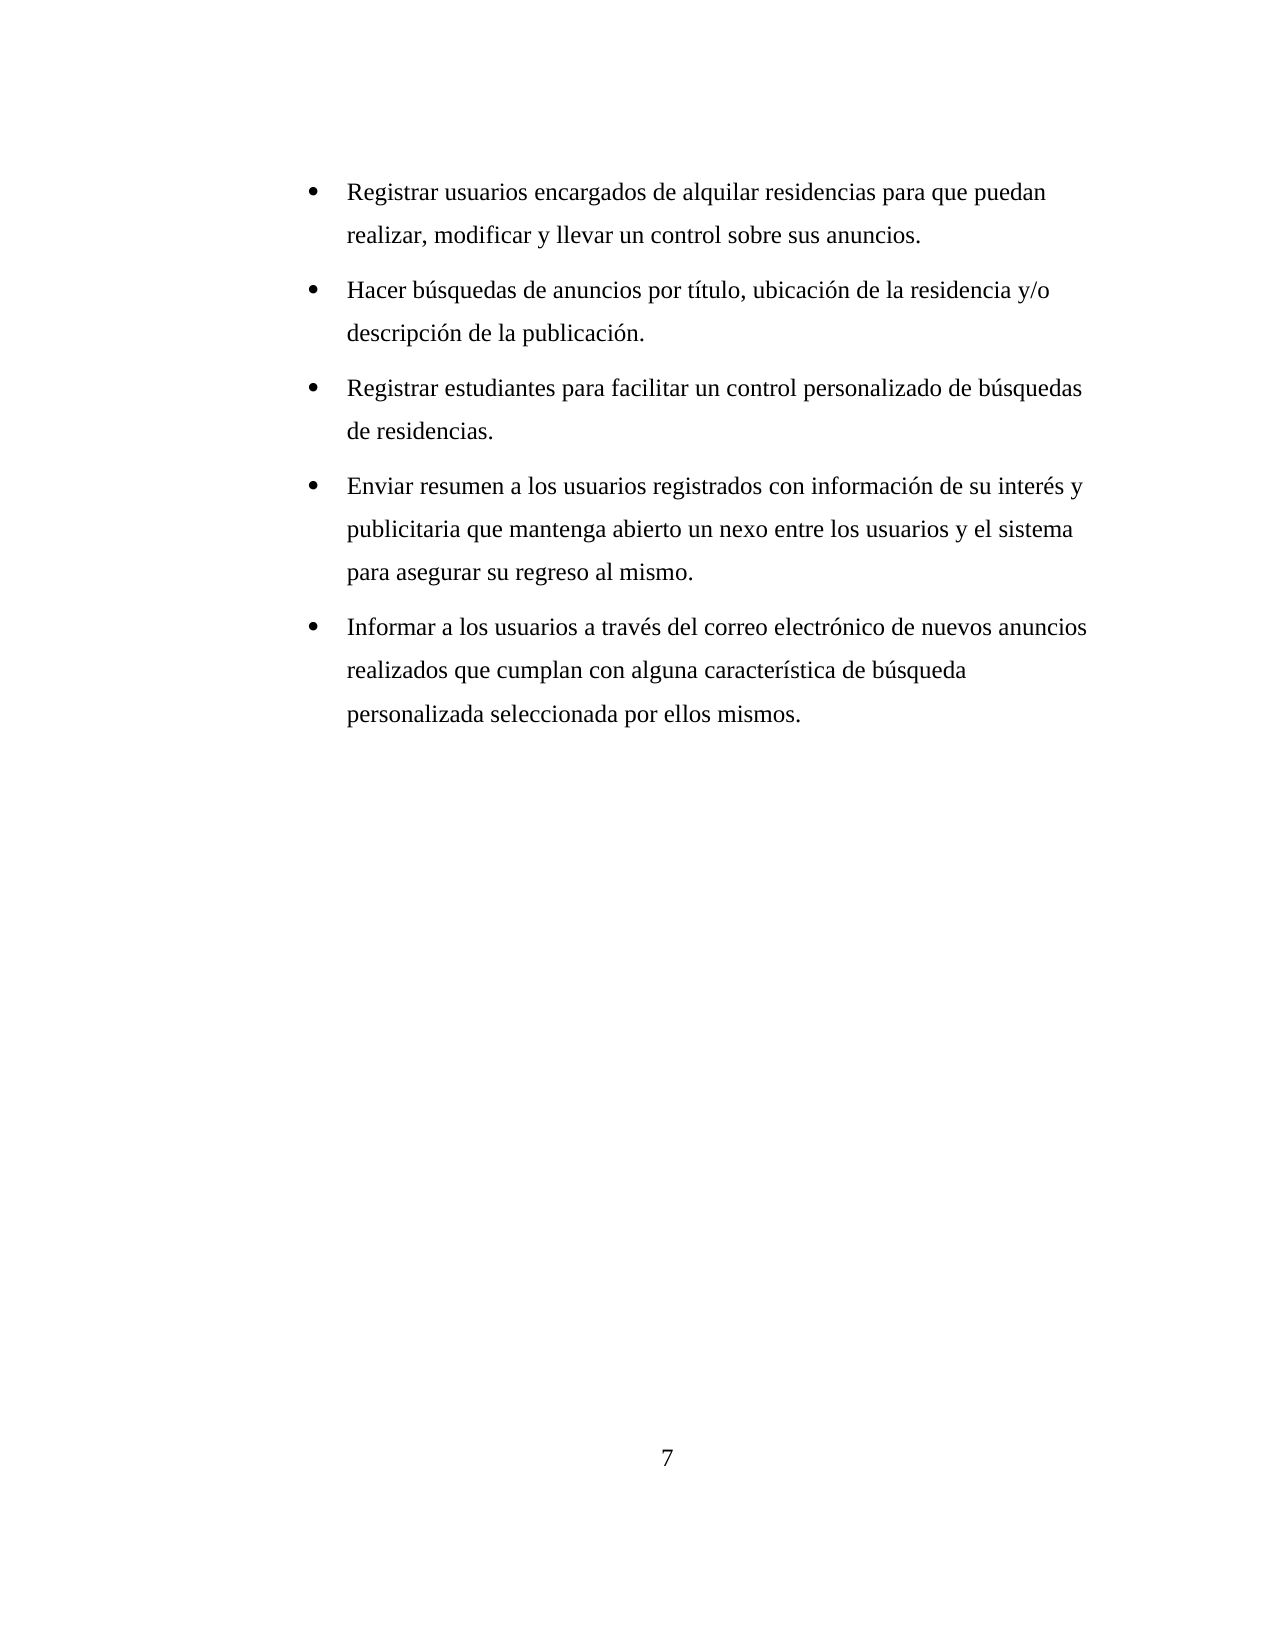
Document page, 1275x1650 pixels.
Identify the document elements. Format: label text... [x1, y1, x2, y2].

list Registrar usuarios encargados de alquilar residencias para que puedan realizar, modificar y llevar un control sobre sus anuncios. [309, 177, 1098, 249]
list Registrar estudiantes para facilitar un control personalizado de búsquedas de residencias. [309, 373, 1098, 445]
list Enviar resumen a los usuarios registrados con información de su interés y publicitaria que mantenga abierto un nexo entre los usuarios y el sistema para asegurar su regreso al mismo. [309, 471, 1098, 586]
list Informar a los usuarios a través del correo electrónico de nuevos anuncios realizados que cumplan con alguna característica de búsqueda personalizada seleccionada por ellos mismos. [309, 612, 1098, 727]
list Hacer búsquedas de anuncios por título, ubicación de la residencia y/o descripción de la publicación. [309, 275, 1098, 347]
